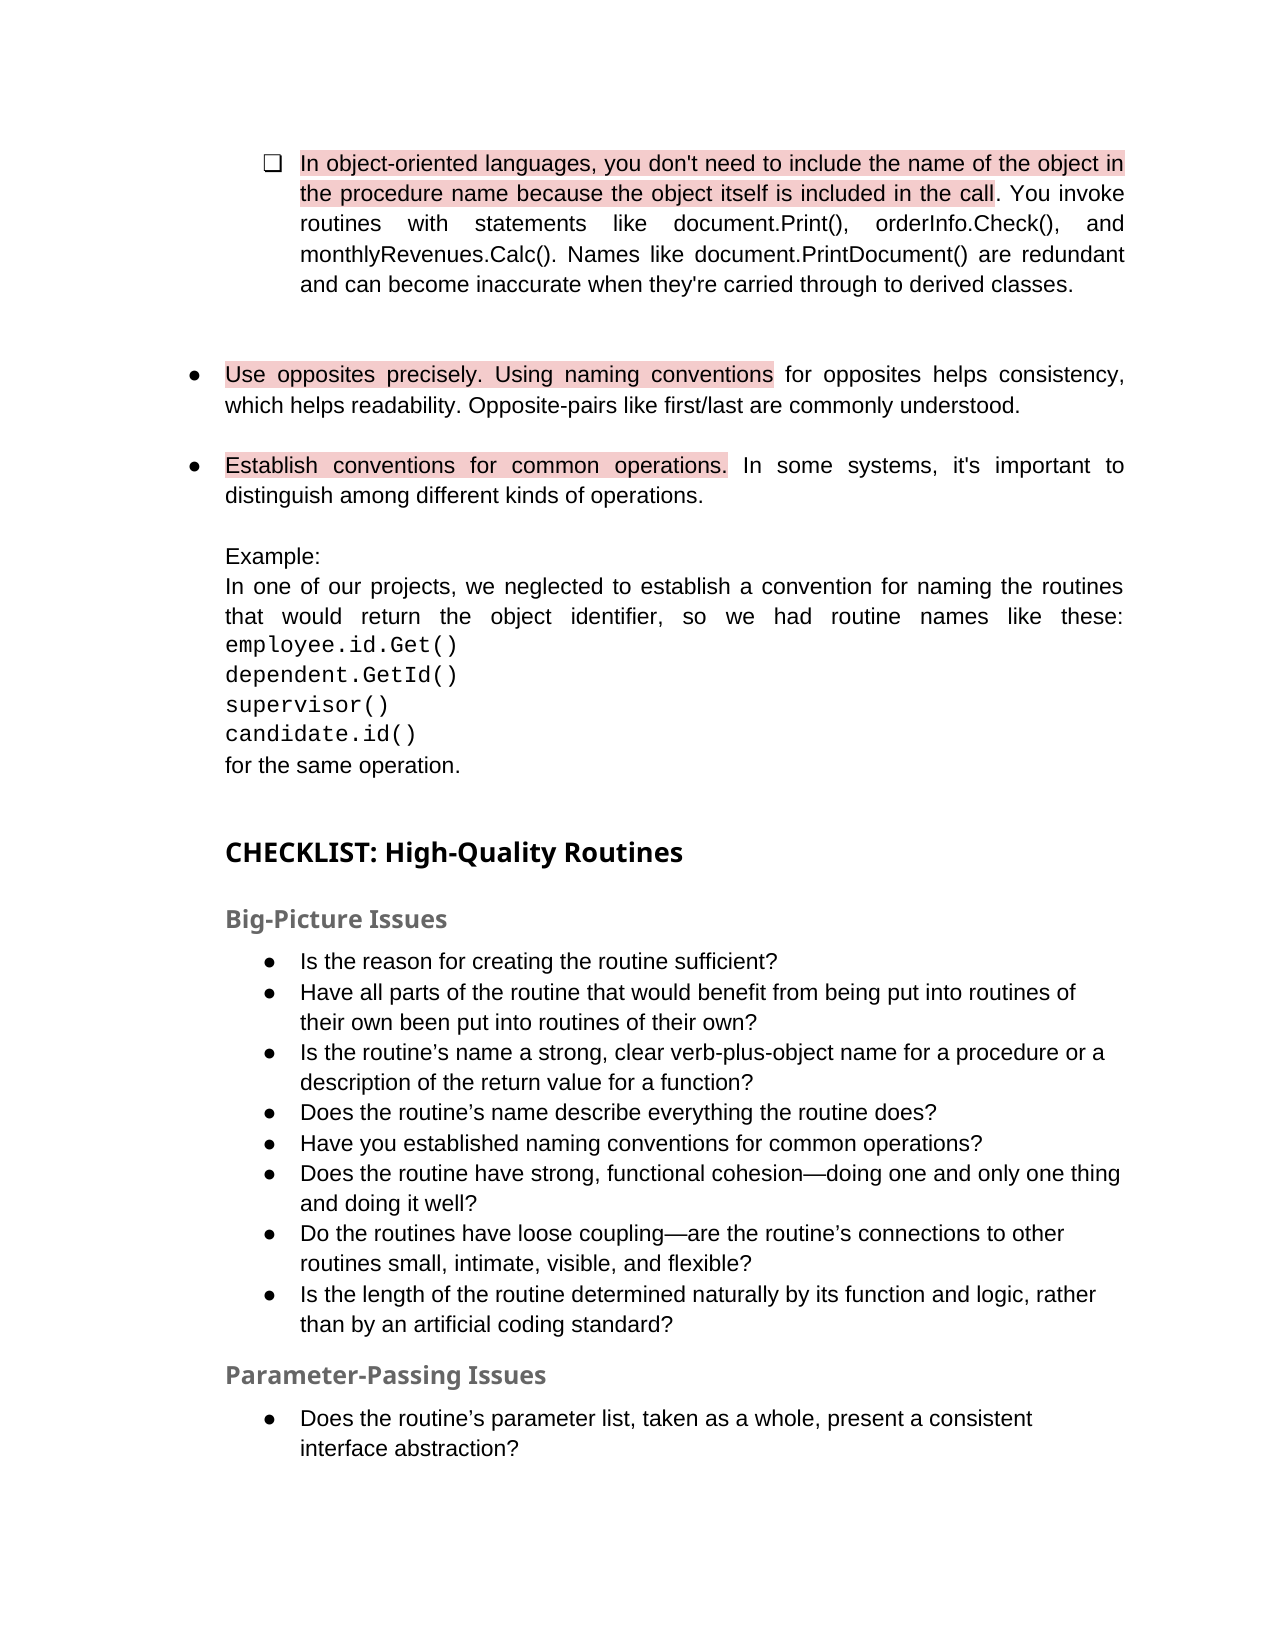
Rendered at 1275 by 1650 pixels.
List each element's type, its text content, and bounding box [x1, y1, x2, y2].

list Is the routine’s name a strong, clear verb-plus-object name for a procedure or a description of the return value for a function? [262, 1039, 1125, 1095]
subtitle Parameter-Passing Issues [150, 1358, 1125, 1392]
list Is the length of the routine determined naturally by its function and logic, rather than by an artificial coding standard? [262, 1281, 1125, 1337]
list Have all parts of the routine that would benefit from being put into routines of their own been put into routines of their own? [262, 978, 1125, 1035]
subtitle CHECKLIST: High-Quality Routines [225, 834, 1125, 871]
text In one of our projects, we neglected to establish a convention for naming the routines that would return the object identifier, so we had routine names like these: employee.id.Get() [225, 573, 1125, 659]
subtitle Big-Picture Issues [225, 901, 1125, 935]
text dependent.GetId() [225, 663, 1125, 689]
text supervisor() [225, 693, 1125, 719]
list Is the reason for creating the routine sufficient? [262, 948, 1125, 974]
text Example: [150, 543, 1125, 569]
text for the same operation. [225, 752, 1125, 779]
list Do the routines have loose coupling—are the routine’s connections to other routines small, intimate, visible, and flexible? [262, 1220, 1125, 1277]
list Establish conventions for common operations. In some systems, it's important to distinguish among different kinds of operations. [187, 452, 1125, 509]
list Does the routine’s name describe everything the routine does? [262, 1099, 1125, 1126]
list Use opposites precisely. Using naming conventions for opposites helps consistency, which helps readability. Opposite-pairs like first/last are commonly understood. [187, 361, 1125, 418]
text candidate.id() [225, 723, 1125, 749]
list Does the routine have strong, functional cohesion—doing one and only one thing and doing it well? [262, 1160, 1125, 1216]
list In object-oriented languages, you don't need to include the name of the object in the procedure name because the object itself is included in the call. You invoke routines with statements like document.Print(), orderInfo.Check(), and monthlyRevenues.Calc(). Names like document.PrintDocument() are redundant and can become inaccurate when they're carried through to derived classes. [262, 150, 1125, 297]
list Have you established naming conventions for common operations? [262, 1129, 1125, 1156]
list Does the routine’s parameter list, taken as a whole, present a consistent interface abstraction? [262, 1404, 1125, 1461]
